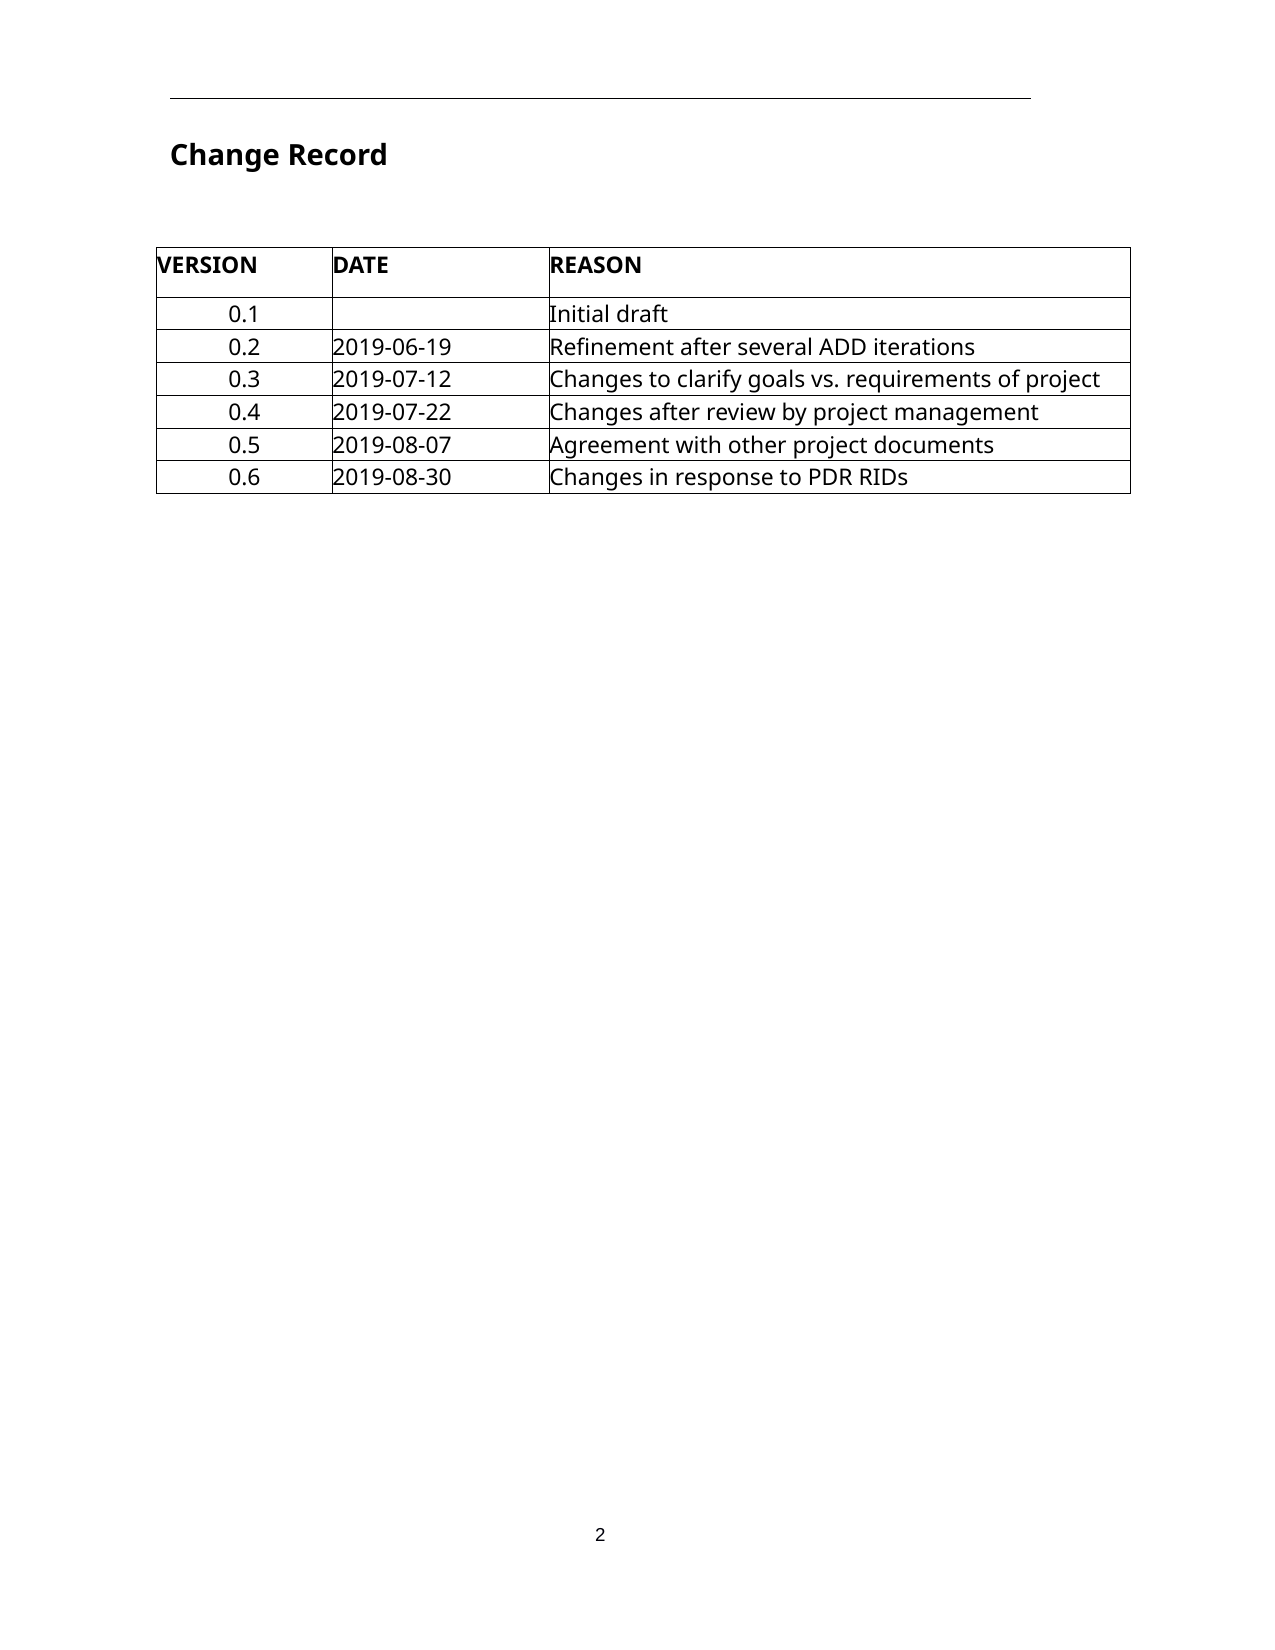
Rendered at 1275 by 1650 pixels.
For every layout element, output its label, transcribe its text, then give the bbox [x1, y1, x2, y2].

table_header REASON [550, 248, 1130, 297]
table_cell 0.3 [157, 363, 332, 395]
table_cell Initial draft [550, 298, 1130, 329]
table_cell 0.4 [157, 396, 332, 427]
table_cell Changes to clarify goals vs. requirements of project [550, 363, 1130, 395]
table_cell 0.6 [157, 461, 332, 493]
table_header DATE [333, 248, 549, 297]
table_cell [333, 298, 549, 329]
table_cell 0.2 [157, 330, 332, 362]
table_cell Refinement after several ADD iterations [550, 330, 1130, 362]
table_cell Changes after review by project management [550, 396, 1130, 427]
table_cell 2019-06-19 [333, 330, 549, 362]
table_cell 2019-08-30 [333, 461, 549, 493]
table_cell 0.5 [157, 429, 332, 460]
table_cell 2019-08-07 [333, 429, 549, 460]
table_header VERSION [157, 248, 332, 297]
table_cell 2019-07-22 [333, 396, 549, 427]
table_cell 0.1 [157, 298, 332, 329]
table_cell Agreement with other project documents [550, 429, 1130, 460]
table_cell Changes in response to PDR RIDs [550, 461, 1130, 493]
table_cell 2019-07-12 [333, 363, 549, 395]
text Change Record [169, 134, 1031, 173]
